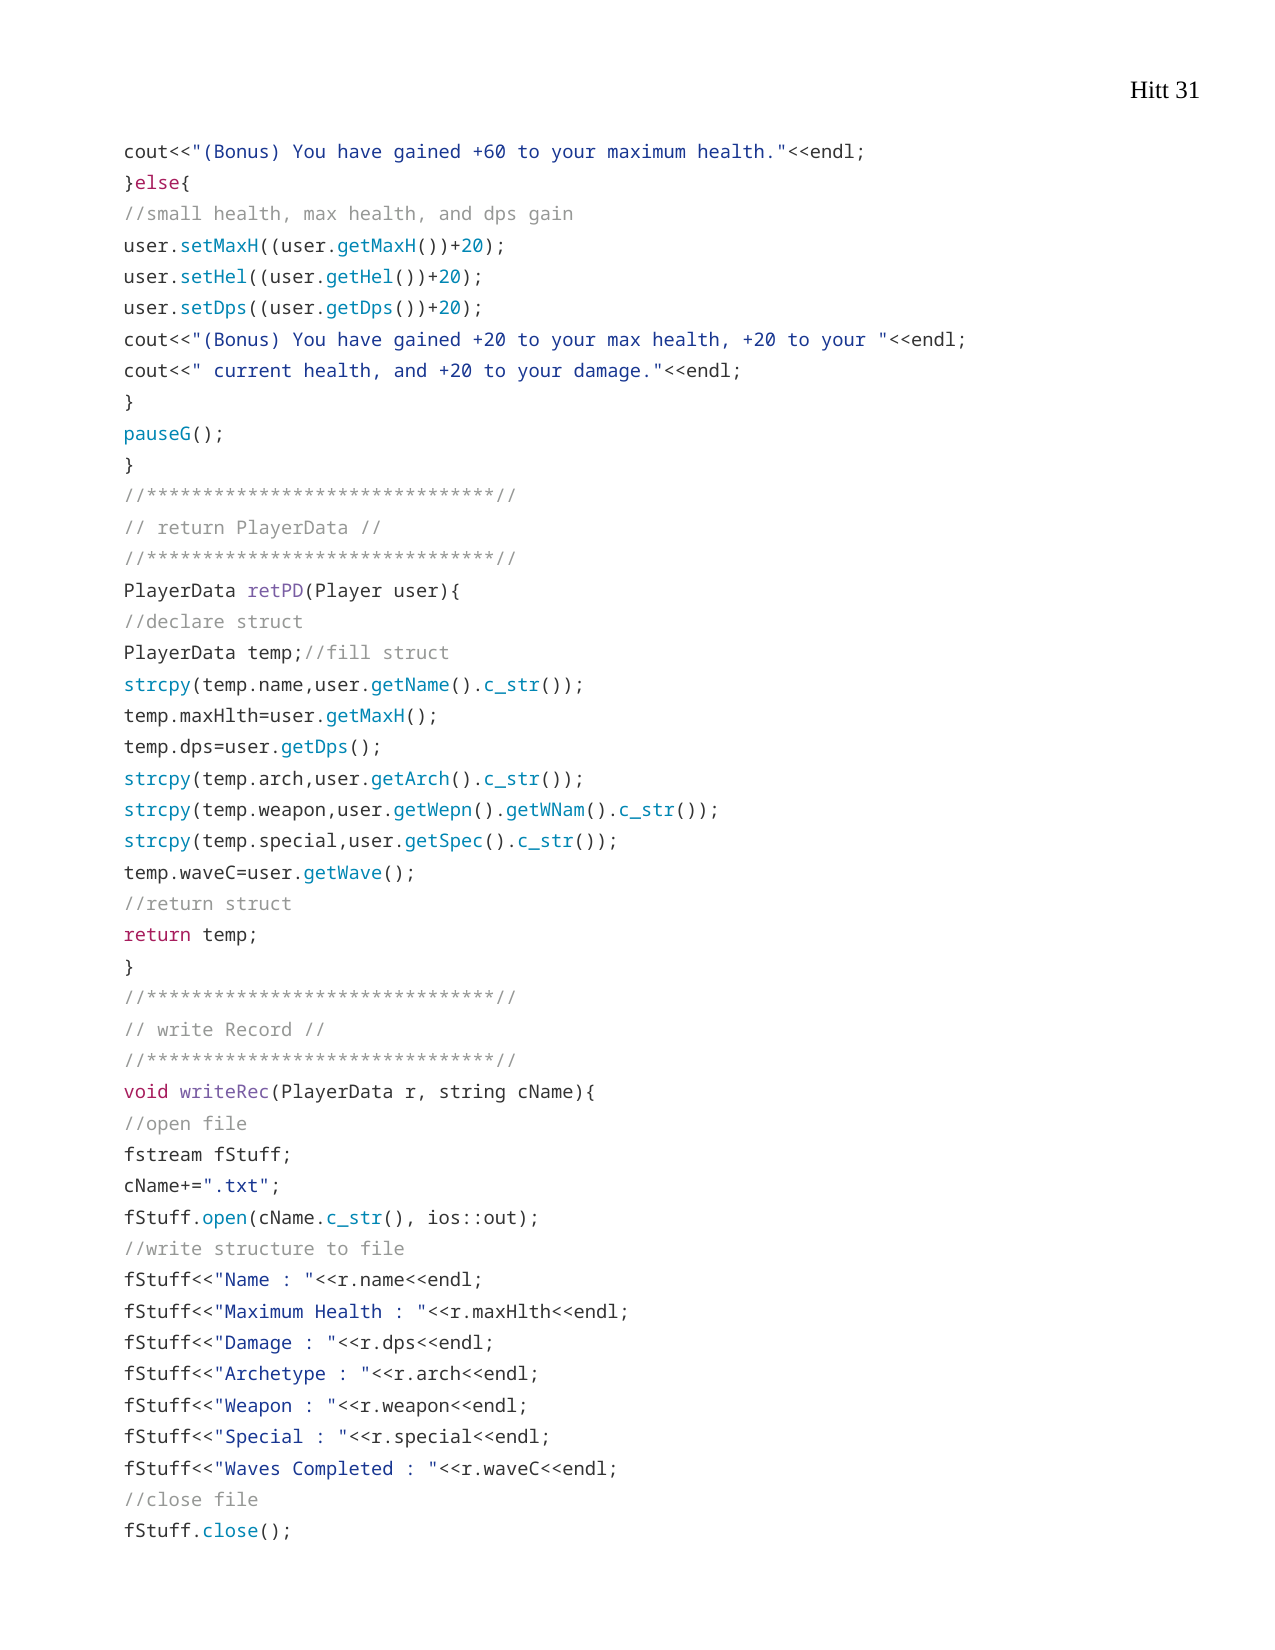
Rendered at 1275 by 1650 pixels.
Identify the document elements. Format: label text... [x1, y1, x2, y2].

table_cell //declare struct [120, 605, 1082, 637]
table_cell [75, 1326, 120, 1358]
table_cell //open file [120, 1107, 1082, 1138]
table_cell [75, 1013, 120, 1044]
table_cell [75, 825, 120, 856]
table_cell [75, 1295, 120, 1326]
table_cell //close file [120, 1483, 1082, 1514]
table_cell [75, 731, 120, 762]
table_cell cout<<"(Bonus) You have gained +20 to your max health, +20 to your "<<endl; [120, 323, 1082, 354]
table_cell [75, 982, 120, 1013]
table_cell //*******************************// [120, 543, 1082, 574]
table_cell } [120, 950, 1082, 982]
table_cell [75, 511, 120, 543]
table_cell strcpy(temp.name,user.getName().c_str()); [120, 668, 1082, 699]
table_cell [75, 1044, 120, 1076]
table_cell [75, 699, 120, 731]
table_cell cout<<"(Bonus) You have gained +60 to your maximum health."<<endl; [120, 135, 1082, 166]
table_cell [75, 1170, 120, 1201]
table_cell [75, 1233, 120, 1264]
table_cell user.setHel((user.getHel())+20); [120, 260, 1082, 292]
table_cell [75, 166, 120, 198]
table_cell [75, 1264, 120, 1295]
table_cell [75, 1452, 120, 1483]
table_cell fStuff<<"Archetype : "<<r.arch<<endl; [120, 1358, 1082, 1389]
table_cell PlayerData temp;//fill struct [120, 637, 1082, 668]
table_cell [75, 323, 120, 354]
table_cell fStuff.close(); [120, 1515, 1082, 1546]
table_cell [75, 1076, 120, 1107]
table_cell [75, 1201, 120, 1232]
table_cell fStuff<<"Weapon : "<<r.weapon<<endl; [120, 1389, 1082, 1421]
table_cell [75, 1107, 120, 1138]
table_cell [75, 449, 120, 480]
table_cell [75, 1389, 120, 1421]
table_cell [75, 605, 120, 637]
table_cell [75, 794, 120, 825]
table_cell //return struct [120, 888, 1082, 919]
table_cell [75, 668, 120, 699]
table_cell }else{ [120, 166, 1082, 198]
table_cell user.setDps((user.getDps())+20); [120, 292, 1082, 323]
table_cell //*******************************// [120, 480, 1082, 511]
table_cell //*******************************// [120, 982, 1082, 1013]
table_cell [75, 888, 120, 919]
table_cell user.setMaxH((user.getMaxH())+20); [120, 229, 1082, 260]
table_cell [75, 856, 120, 887]
table_cell // return PlayerData // [120, 511, 1082, 543]
table_cell strcpy(temp.arch,user.getArch().c_str()); [120, 762, 1082, 793]
table_cell temp.waveC=user.getWave(); [120, 856, 1082, 887]
table_cell PlayerData retPD(Player user){ [120, 574, 1082, 605]
table_cell fStuff<<"Waves Completed : "<<r.waveC<<endl; [120, 1452, 1082, 1483]
table_cell fStuff<<"Damage : "<<r.dps<<endl; [120, 1326, 1082, 1358]
table_cell [75, 1483, 120, 1514]
table_cell cout<<" current health, and +20 to your damage."<<endl; [120, 355, 1082, 386]
table_cell [75, 198, 120, 229]
table_cell [75, 1421, 120, 1452]
table_cell } [120, 449, 1082, 480]
table_cell fstream fStuff; [120, 1138, 1082, 1170]
table_cell pauseG(); [120, 417, 1082, 448]
table_cell [75, 1358, 120, 1389]
table_cell fStuff<<"Name : "<<r.name<<endl; [120, 1264, 1082, 1295]
table_cell [75, 386, 120, 417]
table_cell [75, 950, 120, 982]
table_cell [75, 574, 120, 605]
table_cell //small health, max health, and dps gain [120, 198, 1082, 229]
table_cell // write Record // [120, 1013, 1082, 1044]
table_cell return temp; [120, 919, 1082, 950]
table_cell [75, 355, 120, 386]
table_cell [75, 229, 120, 260]
table_cell [75, 919, 120, 950]
table_cell cName+=".txt"; [120, 1170, 1082, 1201]
table_cell [75, 1515, 120, 1546]
table_cell [75, 637, 120, 668]
table_cell strcpy(temp.weapon,user.getWepn().getWNam().c_str()); [120, 794, 1082, 825]
table_cell [75, 260, 120, 292]
table_cell [75, 543, 120, 574]
table_cell [75, 480, 120, 511]
table_cell [75, 135, 120, 166]
table_cell } [120, 386, 1082, 417]
table_cell [75, 417, 120, 448]
table_cell [75, 1138, 120, 1170]
table_cell fStuff<<"Maximum Health : "<<r.maxHlth<<endl; [120, 1295, 1082, 1326]
table_cell [75, 292, 120, 323]
table_cell temp.dps=user.getDps(); [120, 731, 1082, 762]
table_cell strcpy(temp.special,user.getSpec().c_str()); [120, 825, 1082, 856]
table_cell fStuff<<"Special : "<<r.special<<endl; [120, 1421, 1082, 1452]
table_cell [75, 762, 120, 793]
table_cell temp.maxHlth=user.getMaxH(); [120, 699, 1082, 731]
table_cell //*******************************// [120, 1044, 1082, 1076]
table_cell void writeRec(PlayerData r, string cName){ [120, 1076, 1082, 1107]
table_cell fStuff.open(cName.c_str(), ios::out); [120, 1201, 1082, 1232]
table_cell //write structure to file [120, 1233, 1082, 1264]
